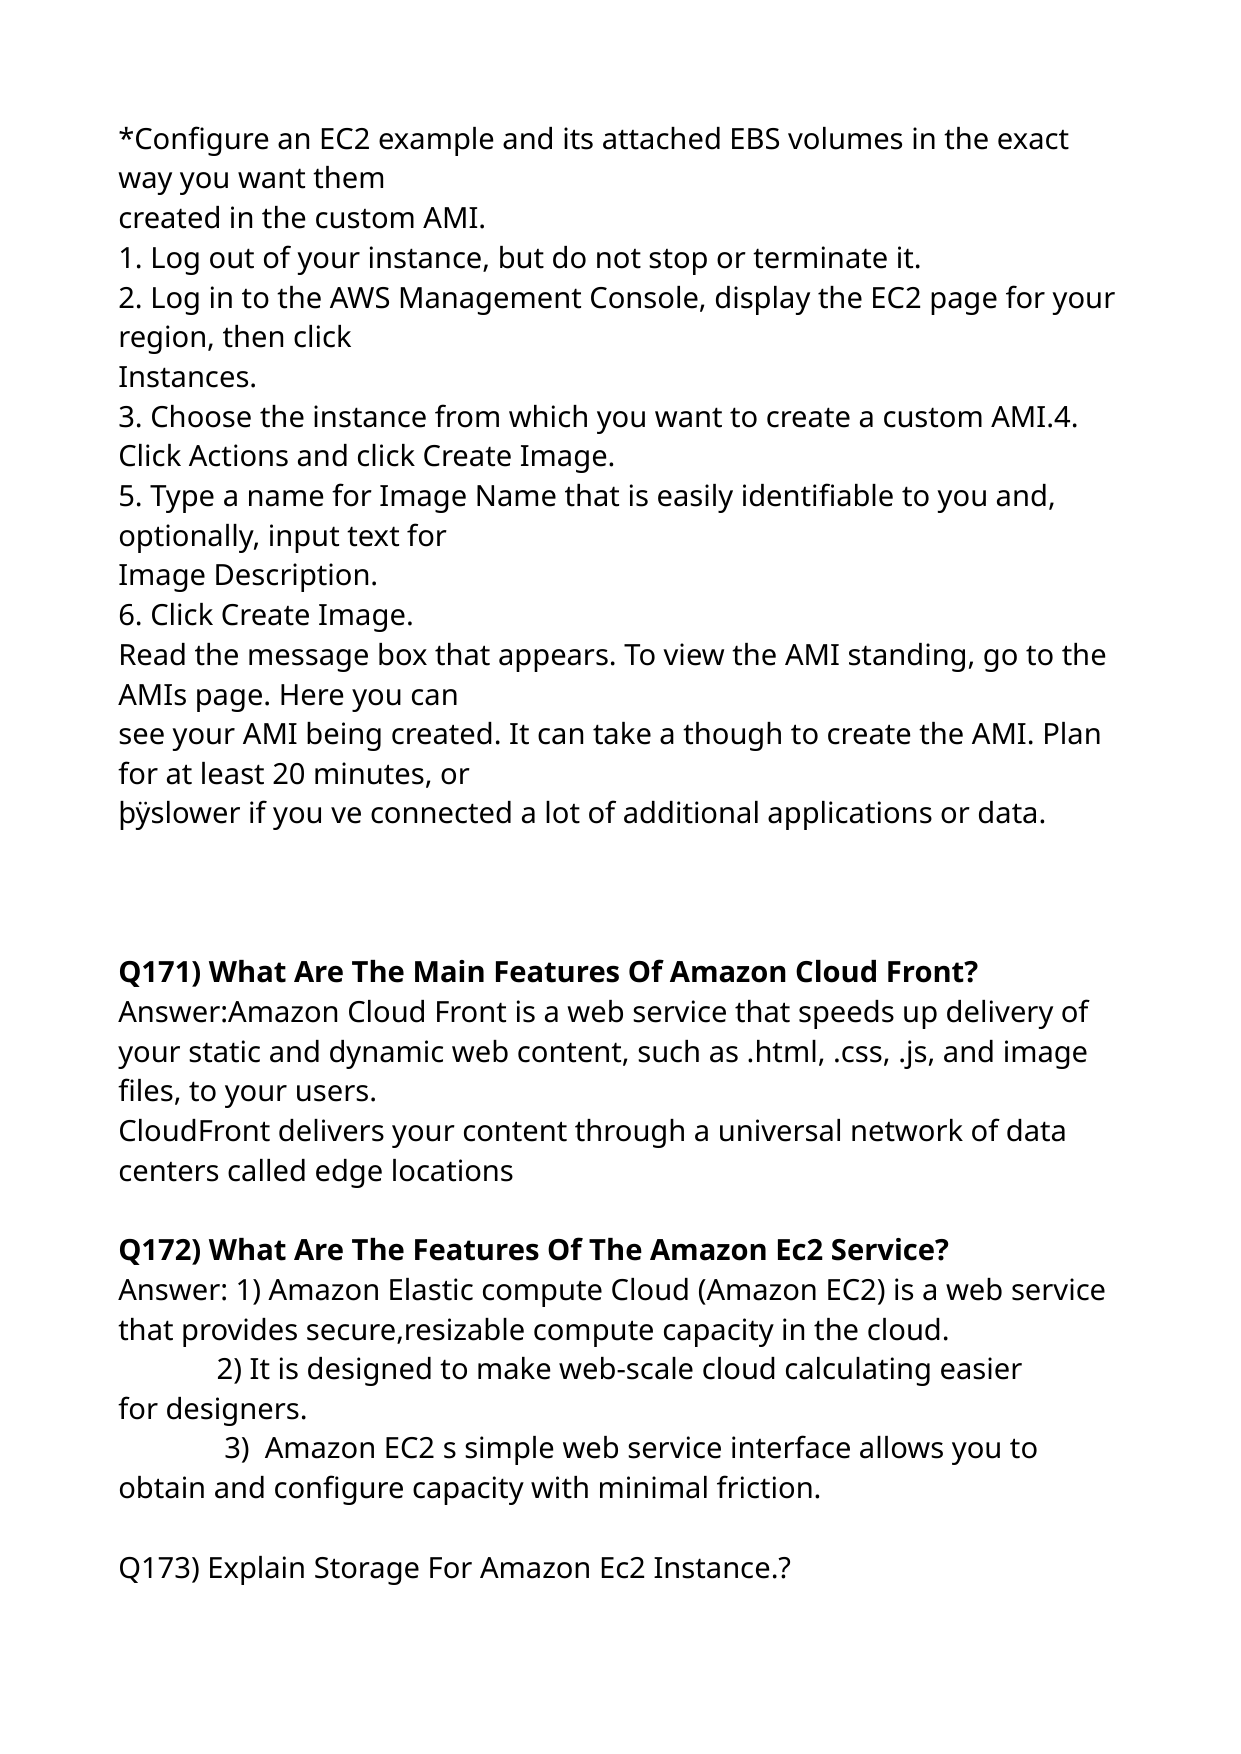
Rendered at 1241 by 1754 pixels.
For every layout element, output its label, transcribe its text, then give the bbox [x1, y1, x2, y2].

text for designers. [118, 1388, 1122, 1428]
text 3) Amazon EC2 s simple web service interface allows you to obtain and configure capacity with minimal friction. [118, 1428, 1122, 1507]
text Read the message box that appears. To view the AMI standing, go to the AMIs page. Here you can [118, 634, 1122, 713]
text 1. Log out of your instance, but do not stop or terminate it. [118, 237, 1122, 277]
text created in the custom AMI. [118, 197, 1122, 237]
text Q173) Explain Storage For Amazon Ec2 Instance.? [118, 1547, 1122, 1587]
text þÿslower if you ve connected a lot of additional applications or data. [118, 793, 1122, 832]
text see your AMI being created. It can take a though to create the AMI. Plan for at least 20 minutes, or [118, 713, 1122, 793]
text 2. Log in to the AWS Management Console, display the EC2 page for your region, then click [118, 277, 1122, 356]
text Q171) What Are The Main Features Of Amazon Cloud Front? [118, 952, 1122, 991]
text 6. Click Create Image. [118, 594, 1122, 634]
text Instances. [118, 356, 1122, 396]
text 5. Type a name for Image Name that is easily identifiable to you and, optionally, input text for [118, 475, 1122, 555]
text 3. Choose the instance from which you want to create a custom AMI.4. Click Actions and click Create Image. [118, 396, 1122, 475]
text Answer: 1) Amazon Elastic compute Cloud (Amazon EC2) is a web service that provides secure,resizable compute capacity in the cloud. [118, 1269, 1122, 1348]
text 2) It is designed to make web-scale cloud calculating easier [118, 1348, 1122, 1388]
text *Configure an EC2 example and its attached EBS volumes in the exact way you want them [118, 118, 1122, 197]
text Q172) What Are The Features Of The Amazon Ec2 Service? [118, 1229, 1122, 1269]
text CloudFront delivers your content through a universal network of data centers called edge locations [118, 1110, 1122, 1190]
text Answer:Amazon Cloud Front is a web service that speeds up delivery of your static and dynamic web content, such as .html, .css, .js, and image files, to your users. [118, 991, 1122, 1110]
text Image Description. [118, 555, 1122, 594]
